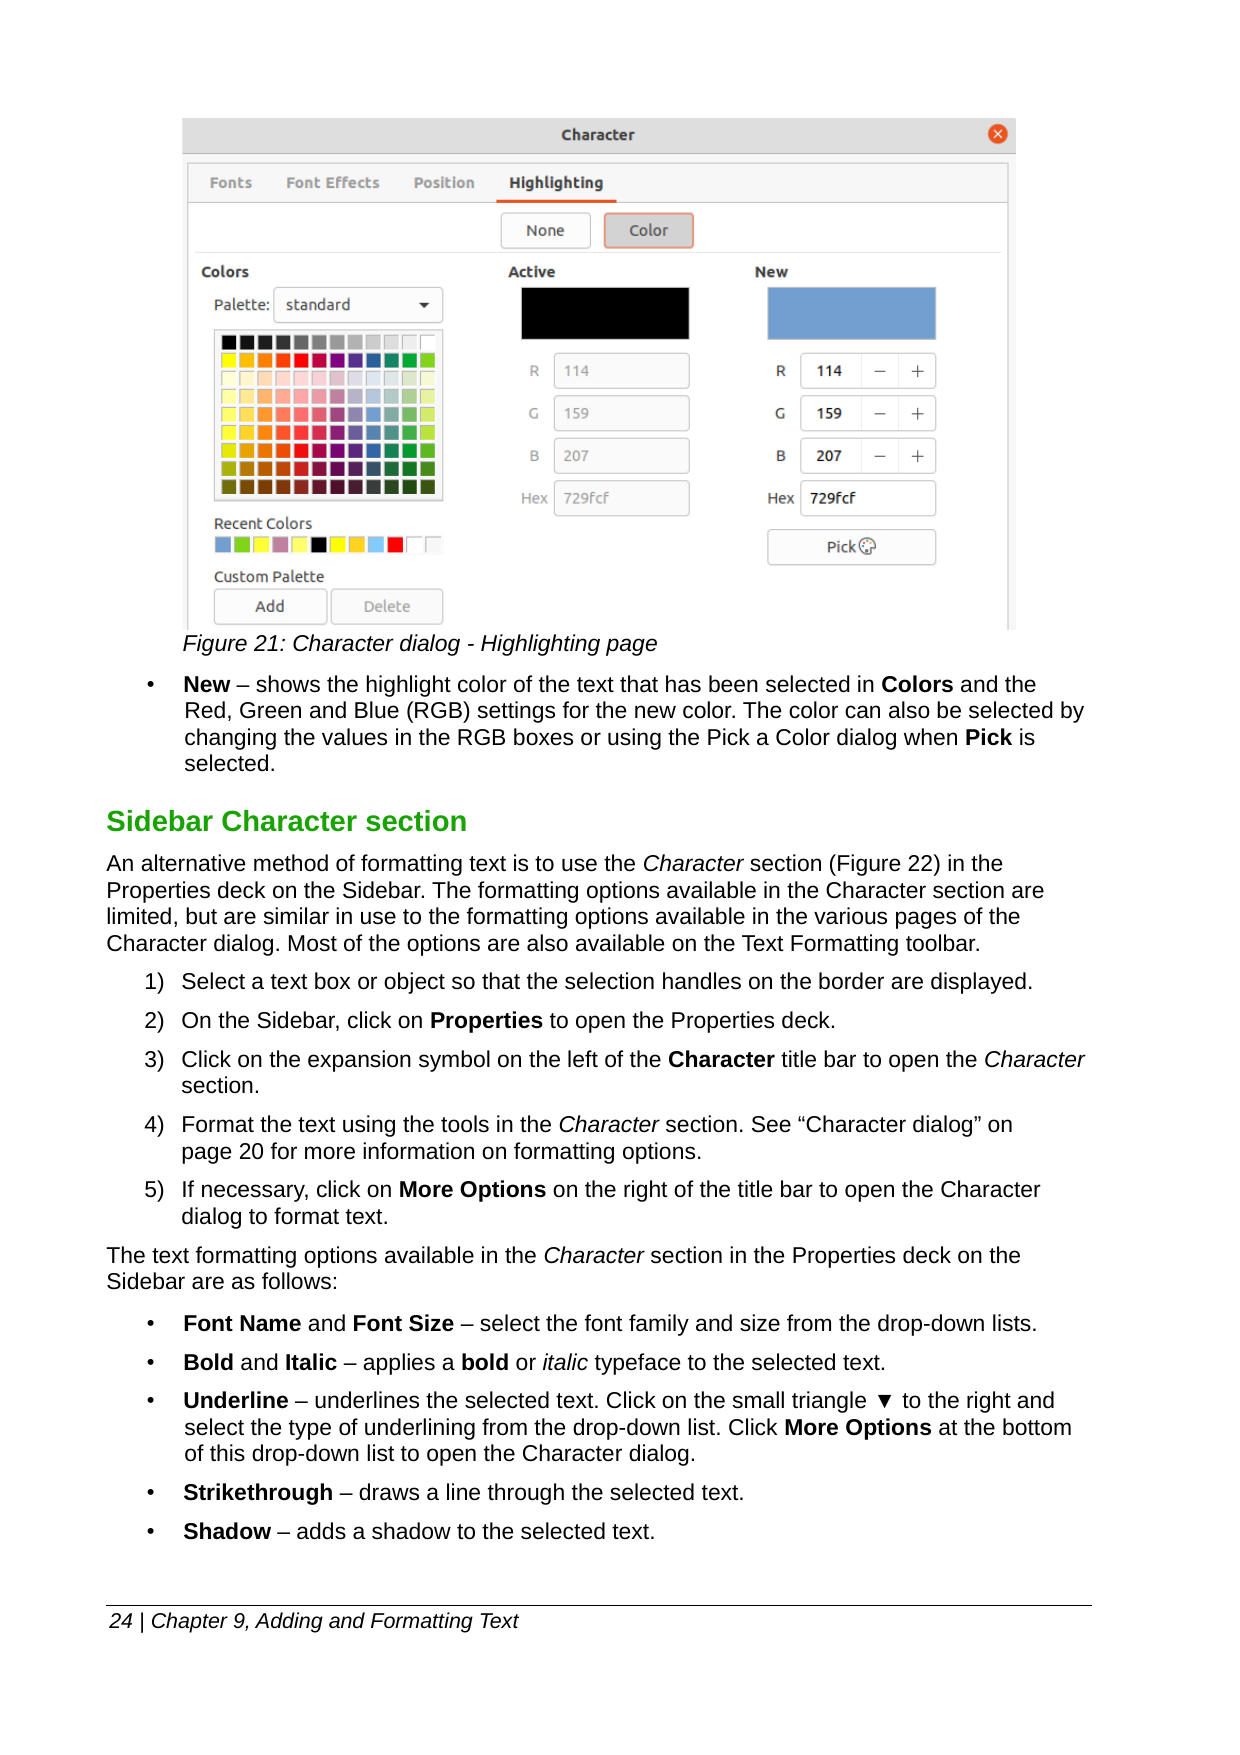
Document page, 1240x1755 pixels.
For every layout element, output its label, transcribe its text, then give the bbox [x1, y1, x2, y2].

list Bold and Italic – applies a bold or italic typeface to the selected text. [144, 1346, 1092, 1375]
list New – shows the highlight color of the text that has been selected in Colors and the Red, Green and Blue (RGB) settings for the new color. The color can also be selected by changing the values in the RGB boxes or using the Pick a Color dialog when Pick is selected. [144, 668, 1092, 779]
list Click on the expansion symbol on the left of the Character title bar to open the Character section. [164, 1046, 1092, 1099]
list Strikethrough – draws a line through the selected text. [144, 1476, 1092, 1505]
list Font Name and Font Size – select the font family and size from the drop-down lists. [144, 1307, 1092, 1336]
text An alternative method of formatting text is to use the Character section (Figure 22) in the Properties deck on the Sidebar. The formatting options available in the Character section are limited, but are similar in use to the formatting options available in the various pages of the Character dialog. Most of the options are also available on the Text Formatting toolbar. [106, 850, 1092, 956]
list If necessary, click on More Options on the right of the title bar to open the Character dialog to format text. [164, 1176, 1092, 1229]
text Figure 21: Character dialog - Highlighting page [182, 630, 1016, 656]
list Shadow – adds a shadow to the selected text. [144, 1515, 1092, 1547]
list On the Sidebar, click on Properties to open the Properties deck. [164, 1007, 1092, 1033]
list Underline – underlines the selected text. Click on the small triangle ▼ to the right and select the type of underlining from the drop-down list. Click More Options at the bottom of this drop-down list to open the Character dialog. [144, 1384, 1092, 1467]
list Format the text using the tools in the Character section. See “Character dialog” on page 20 for more information on formatting options. [164, 1111, 1092, 1164]
text The text formatting options available in the Character section in the Properties deck on the Sidebar are as follows: [106, 1242, 1092, 1294]
picture [182, 118, 1016, 630]
list Select a text box or object so that the selection handles on the border are displayed. [164, 968, 1092, 995]
subtitle Sidebar Character section [106, 804, 1092, 838]
